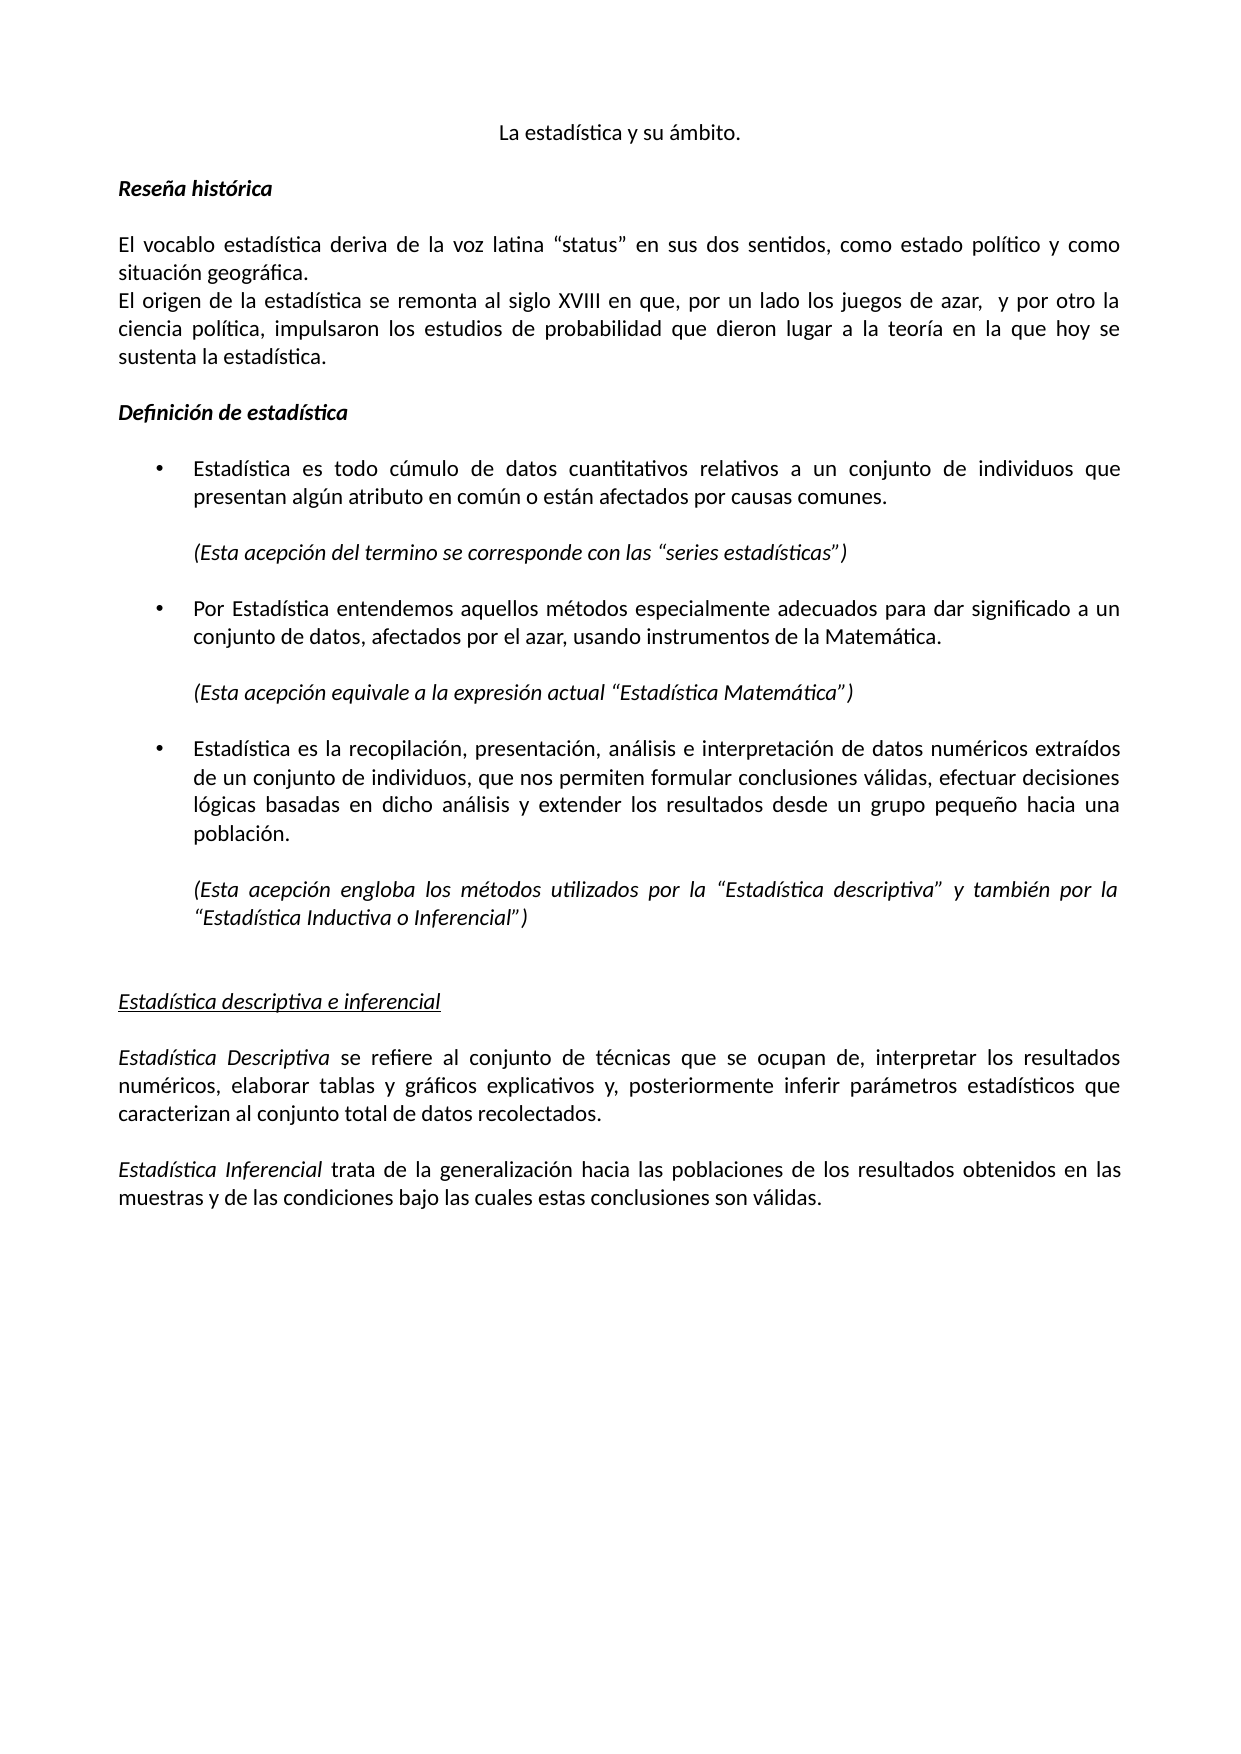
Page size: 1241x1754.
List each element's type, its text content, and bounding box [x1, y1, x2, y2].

text El origen de la estadística se remonta al siglo XVIII en que, por un lado los juegos de azar, y por otro la ciencia política, impulsaron los estudios de probabilidad que dieron lugar a la teoría en la que hoy se sustenta la estadística. [118, 286, 1122, 370]
text Reseña histórica [118, 174, 1122, 202]
text Estadística descriptiva e inferencial [118, 987, 1122, 1015]
text Estadística Inferencial trata de la generalización hacia las poblaciones de los resultados obtenidos en las muestras y de las condiciones bajo las cuales estas conclusiones son válidas. [118, 1155, 1122, 1211]
text El vocablo estadística deriva de la voz latina “status” en sus dos sentidos, como estado político y como situación geográfica. [118, 230, 1122, 286]
text Definición de estadística [118, 398, 1122, 426]
list (Esta acepción engloba los métodos utilizados por la “Estadística descriptiva” y también por la “Estadística Inductiva o Inferencial”) [156, 875, 1122, 931]
list Estadística es todo cúmulo de datos cuantitativos relativos a un conjunto de individuos que presentan algún atributo en común o están afectados por causas comunes. [156, 454, 1122, 510]
text Estadística Descriptiva se refiere al conjunto de técnicas que se ocupan de, interpretar los resultados numéricos, elaborar tablas y gráficos explicativos y, posteriormente inferir parámetros estadísticos que caracterizan al conjunto total de datos recolectados. [118, 1043, 1122, 1127]
list (Esta acepción del termino se corresponde con las “series estadísticas”) [156, 538, 1122, 566]
list Estadística es la recopilación, presentación, análisis e interpretación de datos numéricos extraídos de un conjunto de individuos, que nos permiten formular conclusiones válidas, efectuar decisiones lógicas basadas en dicho análisis y extender los resultados desde un grupo pequeño hacia una población. [156, 734, 1122, 847]
text La estadística y su ámbito. [118, 118, 1122, 146]
list (Esta acepción equivale a la expresión actual “Estadística Matemática”) [156, 678, 1122, 707]
list Por Estadística entendemos aquellos métodos especialmente adecuados para dar significado a un conjunto de datos, afectados por el azar, usando instrumentos de la Matemática. [156, 594, 1122, 651]
